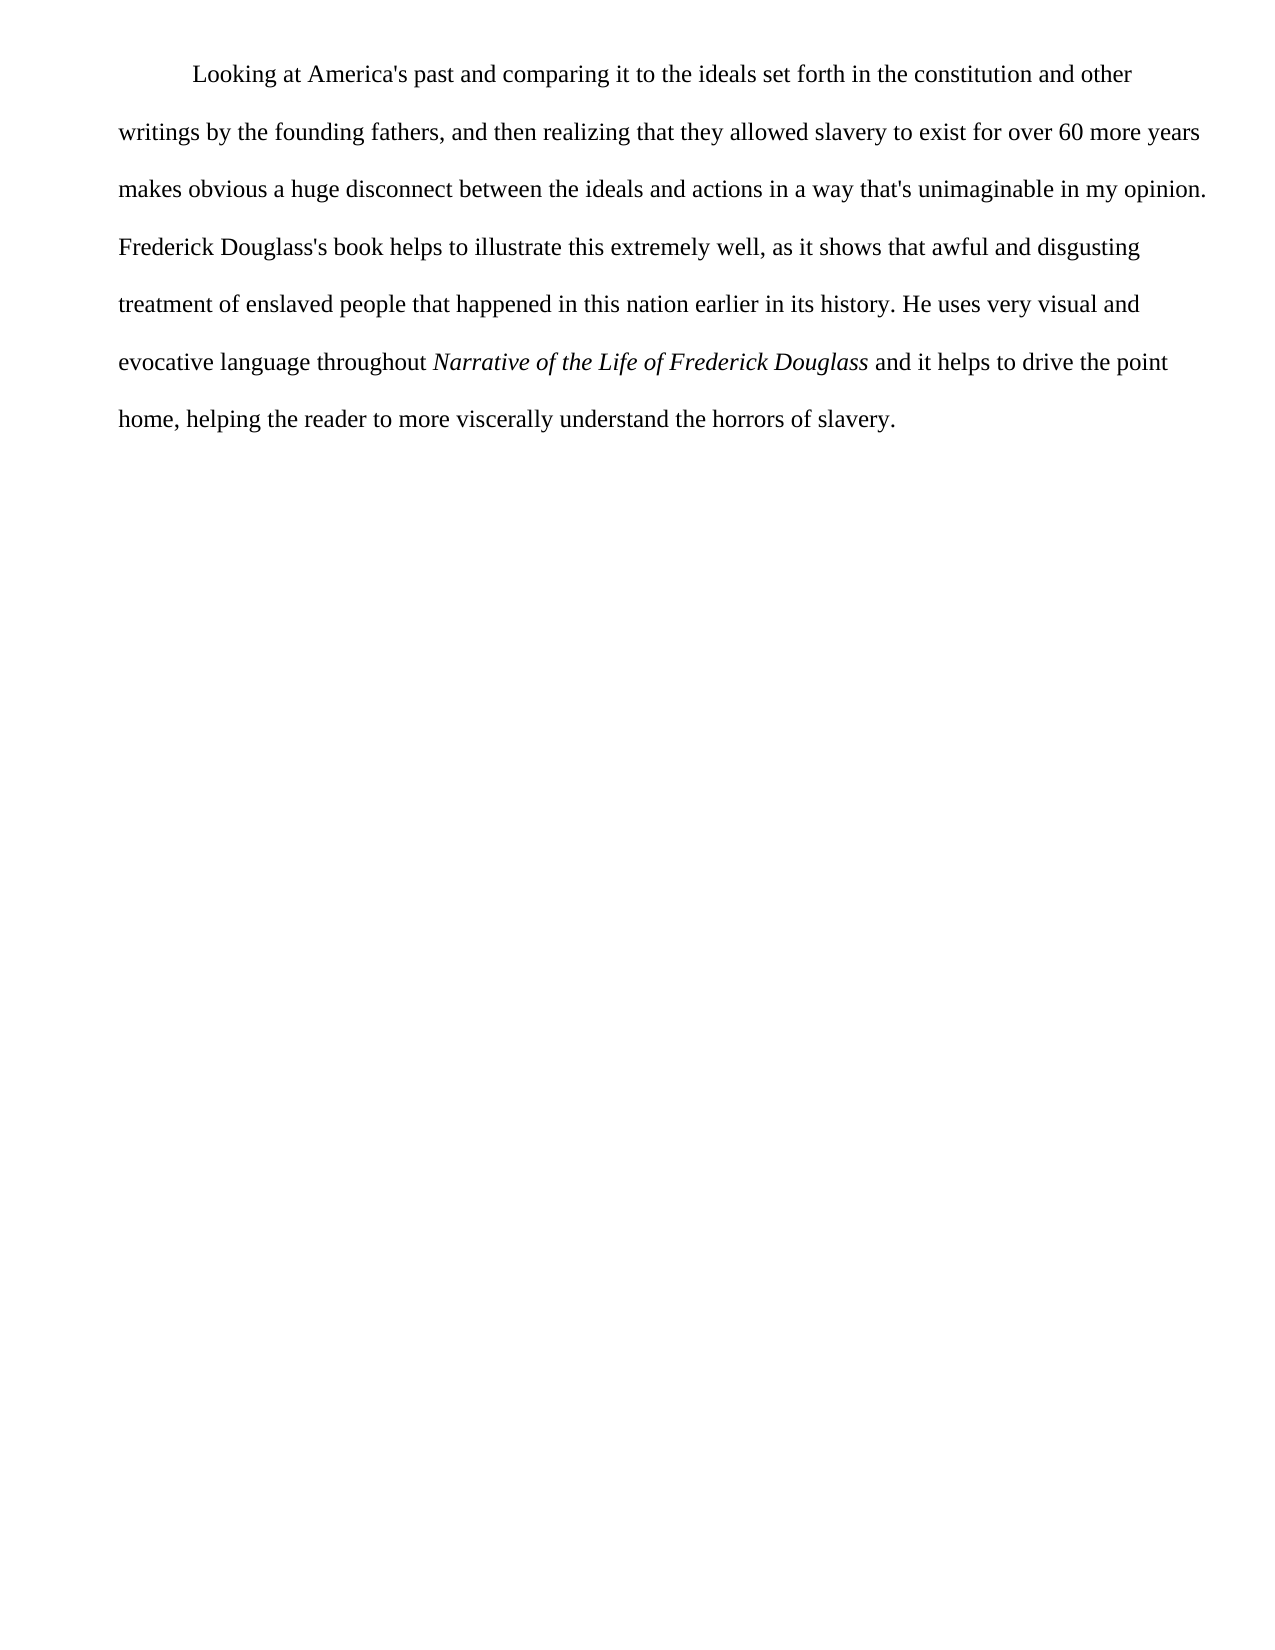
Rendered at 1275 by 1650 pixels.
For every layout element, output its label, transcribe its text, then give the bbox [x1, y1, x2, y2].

text Looking at America's past and comparing it to the ideals set forth in the constitution and other writings by the founding fathers, and then realizing that they allowed slavery to exist for over 60 more years makes obvious a huge disconnect between the ideals and actions in a way that's unimaginable in my opinion. Frederick Douglass's book helps to illustrate this extremely well, as it shows that awful and disgusting treatment of enslaved people that happened in this nation earlier in its history. He uses very visual and evocative language throughout Narrative of the Life of Frederick Douglass and it helps to drive the point home, helping the reader to more viscerally understand the horrors of slavery. [118, 59, 1216, 433]
